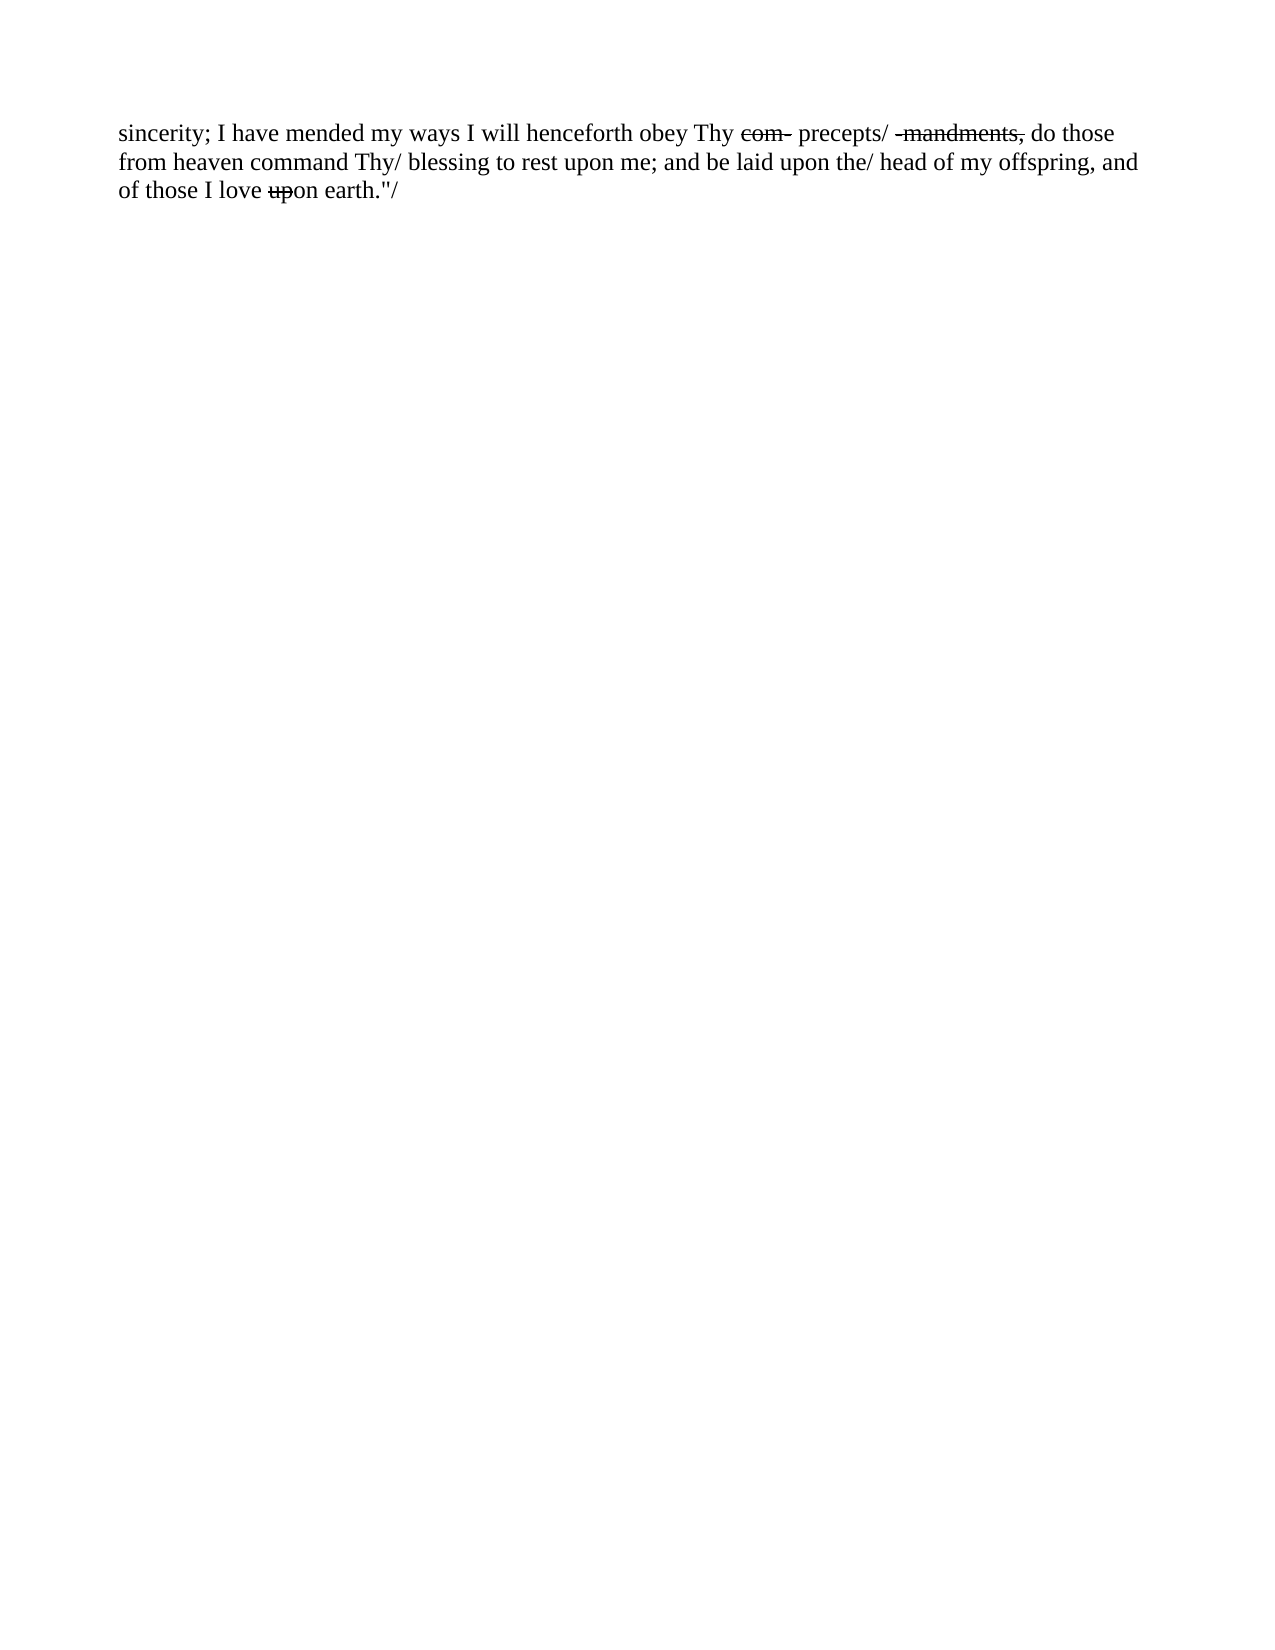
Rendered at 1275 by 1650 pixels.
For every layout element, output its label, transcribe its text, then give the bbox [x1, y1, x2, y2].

text sincerity; I have mended my ways I will henceforth obey Thy com- precepts/ -mandments, do those from heaven command Thy/ blessing to rest upon me; and be laid upon the/ head of my offspring, and of those I love upon earth."/ [118, 118, 1157, 204]
